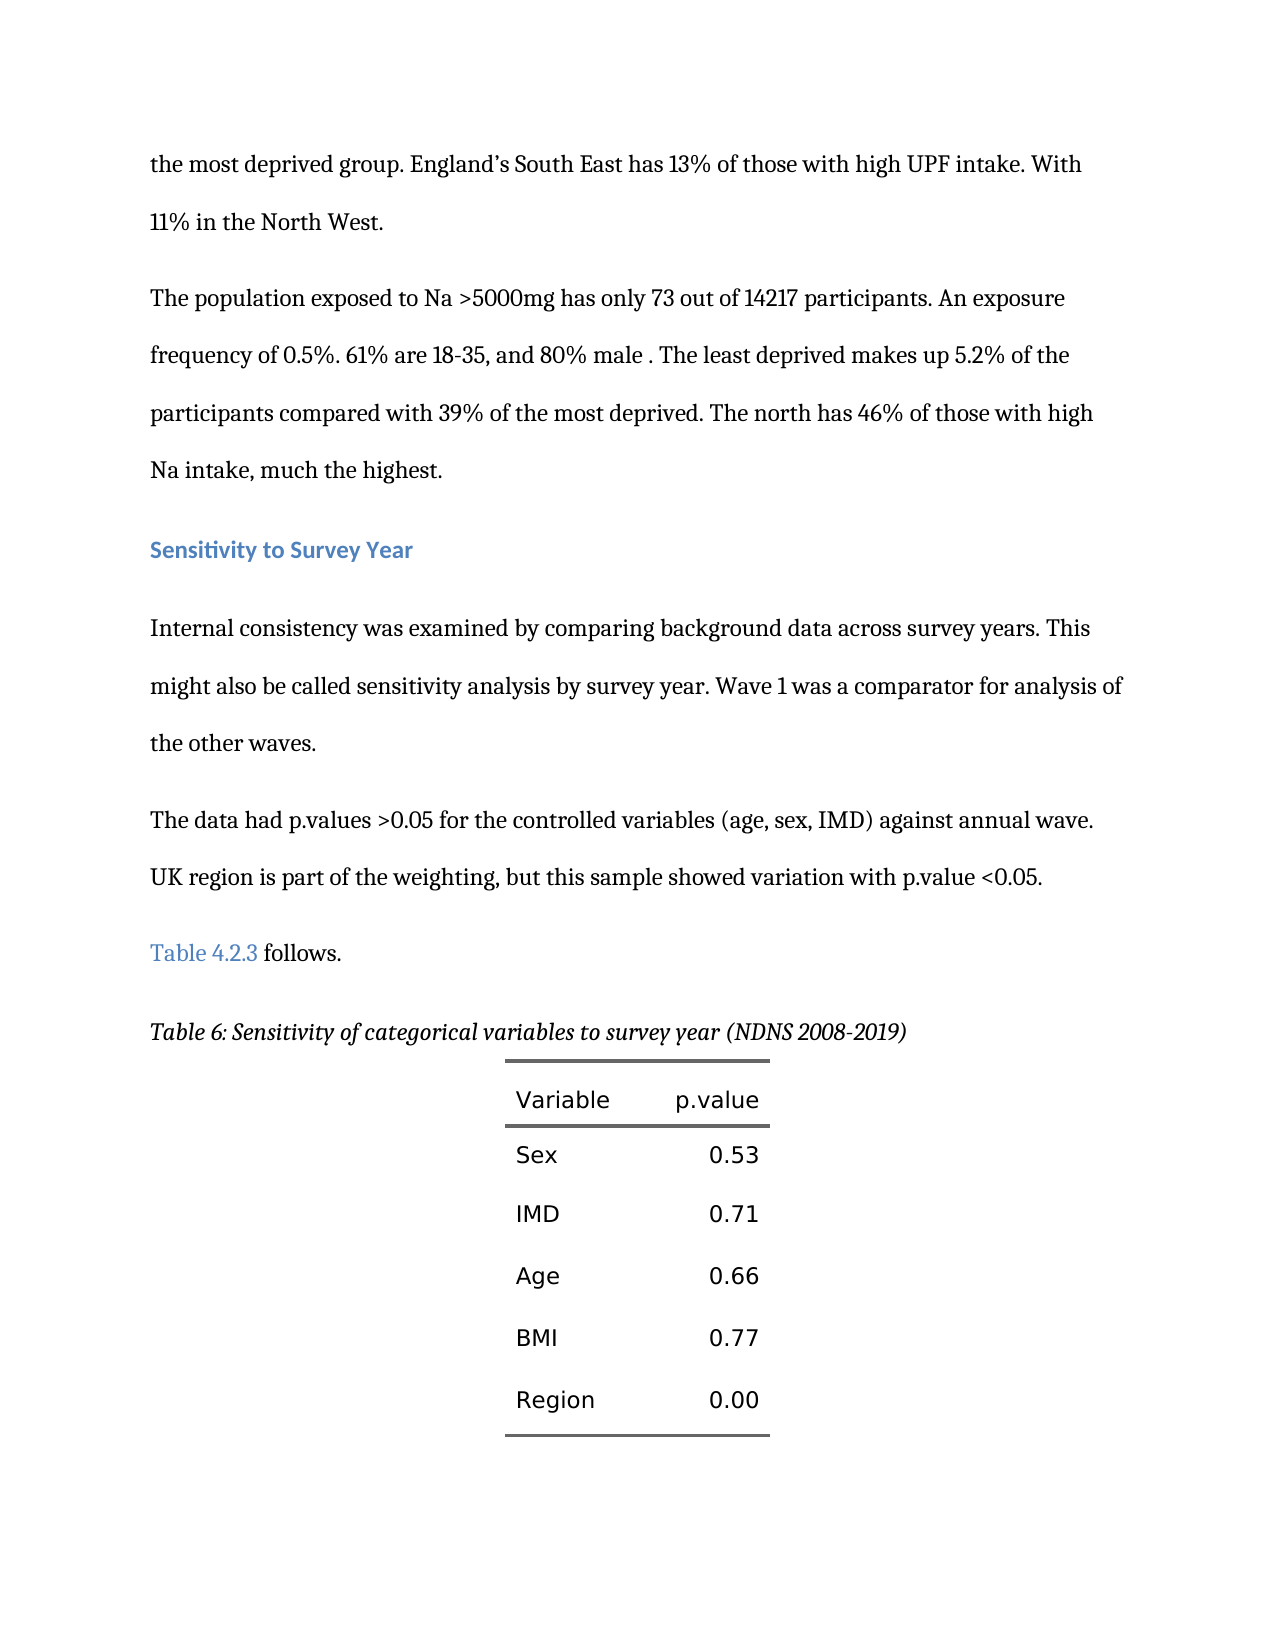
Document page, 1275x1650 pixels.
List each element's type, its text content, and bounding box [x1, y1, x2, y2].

table_cell 0.53 [643, 1128, 770, 1184]
table_cell Region [505, 1369, 642, 1434]
text The population exposed to Na >5000mg has only 73 out of 14217 participants. An exposure frequency of 0.5%. 61% are 18-35, and 80% male . The least deprived makes up 5.2% of the participants compared with 39% of the most deprived. The north has 46% of those with high Na intake, much the highest. [150, 284, 1125, 485]
text Table 6: Sensitivity of categorical variables to survey year (NDNS 2008-2019) [150, 1018, 1125, 1047]
table_cell 0.77 [643, 1309, 770, 1369]
table_cell Sex [505, 1128, 642, 1184]
table_header p.value [643, 1063, 770, 1124]
table_cell BMI [505, 1309, 642, 1369]
text the most deprived group. England’s South East has 13% of those with high UPF intake. With 11% in the North West. [150, 150, 1125, 236]
table_cell 0.71 [643, 1185, 770, 1244]
text The data had p.values >0.05 for the controlled variables (age, sex, IMD) against annual wave. UK region is part of the weighting, but this sample showed variation with p.value <0.05. [150, 806, 1125, 892]
table_cell Age [505, 1245, 642, 1309]
subtitle Sensitivity to Survey Year [150, 534, 1125, 565]
table_header Variable [505, 1063, 642, 1124]
text Table 4.2.3 follows. [150, 939, 1125, 968]
text Internal consistency was examined by comparing background data across survey years. This might also be called sensitivity analysis by survey year. Wave 1 was a comparator for analysis of the other waves. [150, 614, 1125, 758]
table_cell 0.66 [643, 1245, 770, 1309]
table_cell IMD [505, 1185, 642, 1244]
table_cell 0.00 [643, 1369, 770, 1434]
